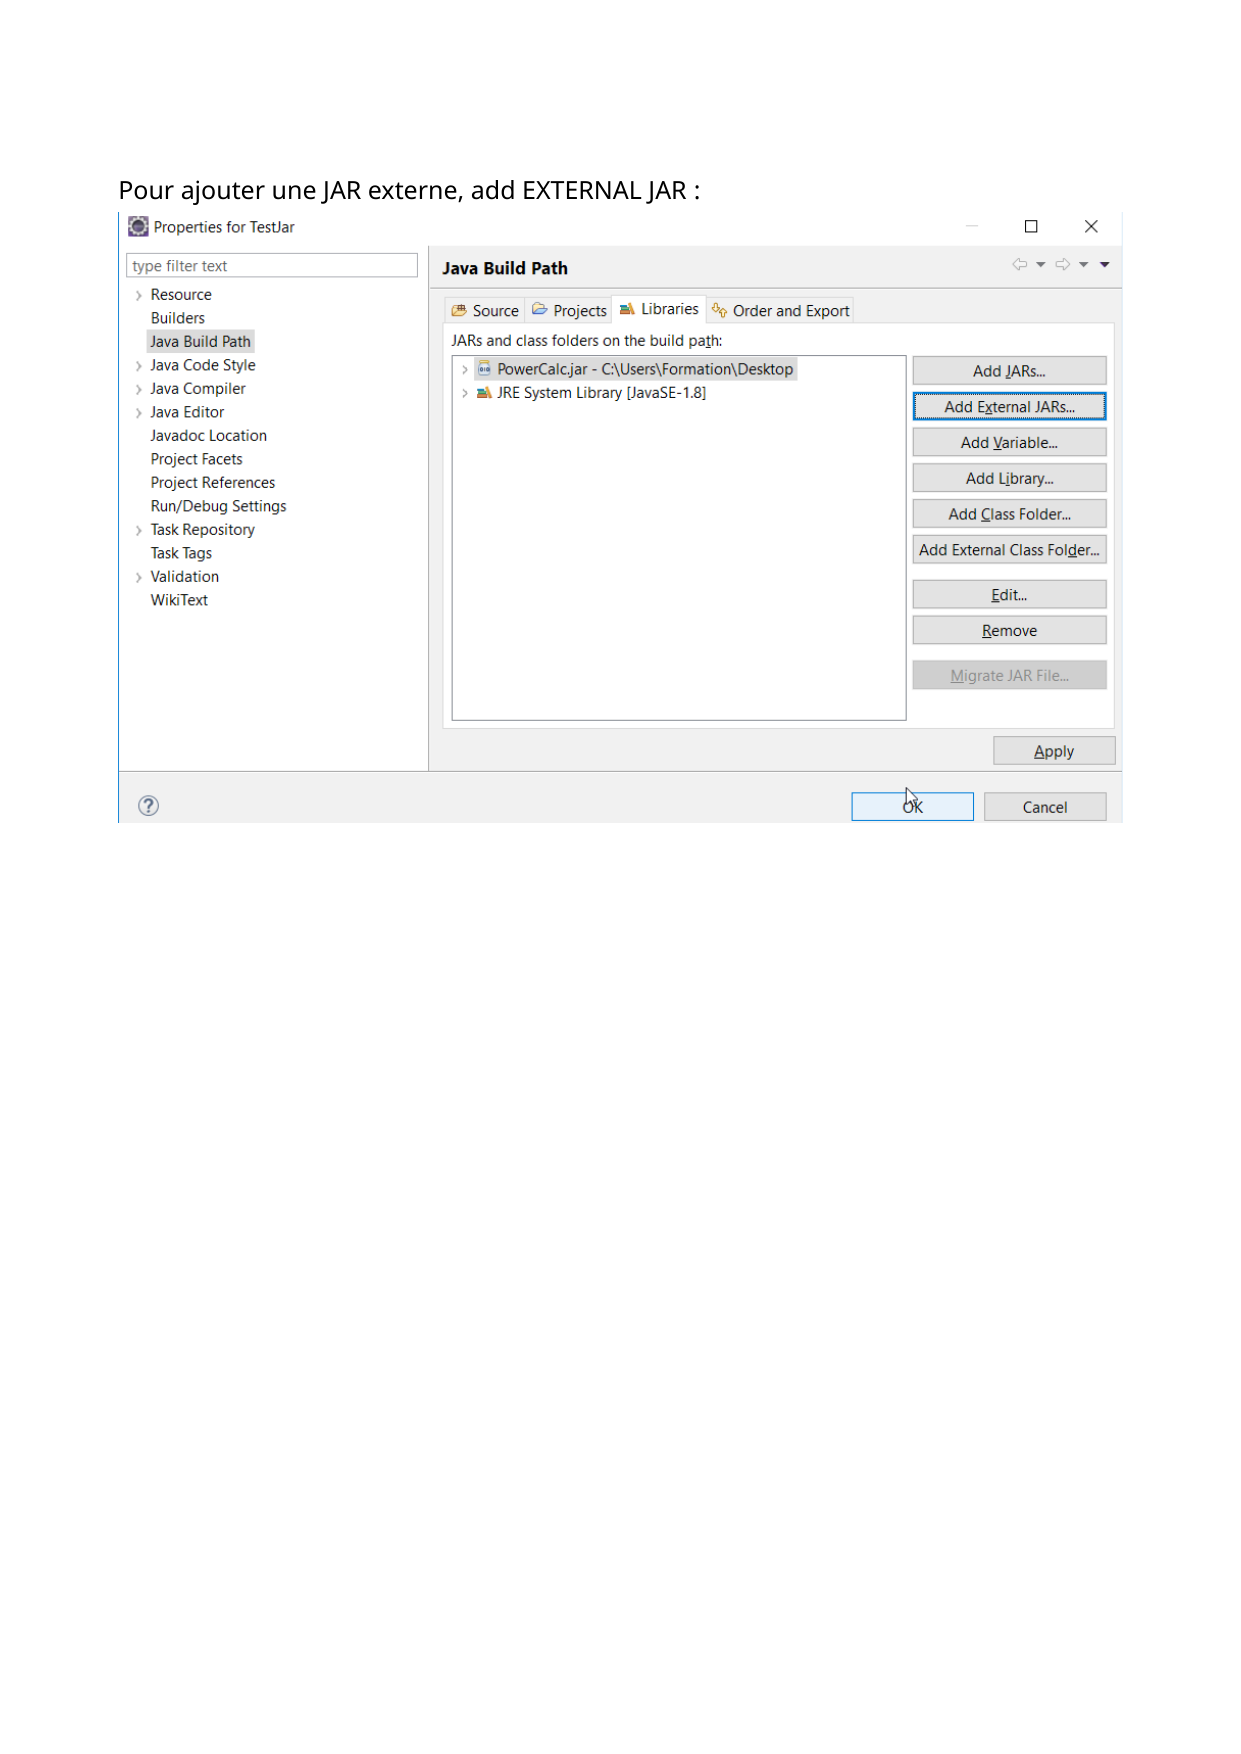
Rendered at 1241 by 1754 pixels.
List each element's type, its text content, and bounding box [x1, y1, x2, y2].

picture [118, 212, 1123, 823]
text [118, 823, 1122, 857]
text Pour ajouter une JAR externe, add EXTERNAL JAR : [118, 173, 1122, 212]
